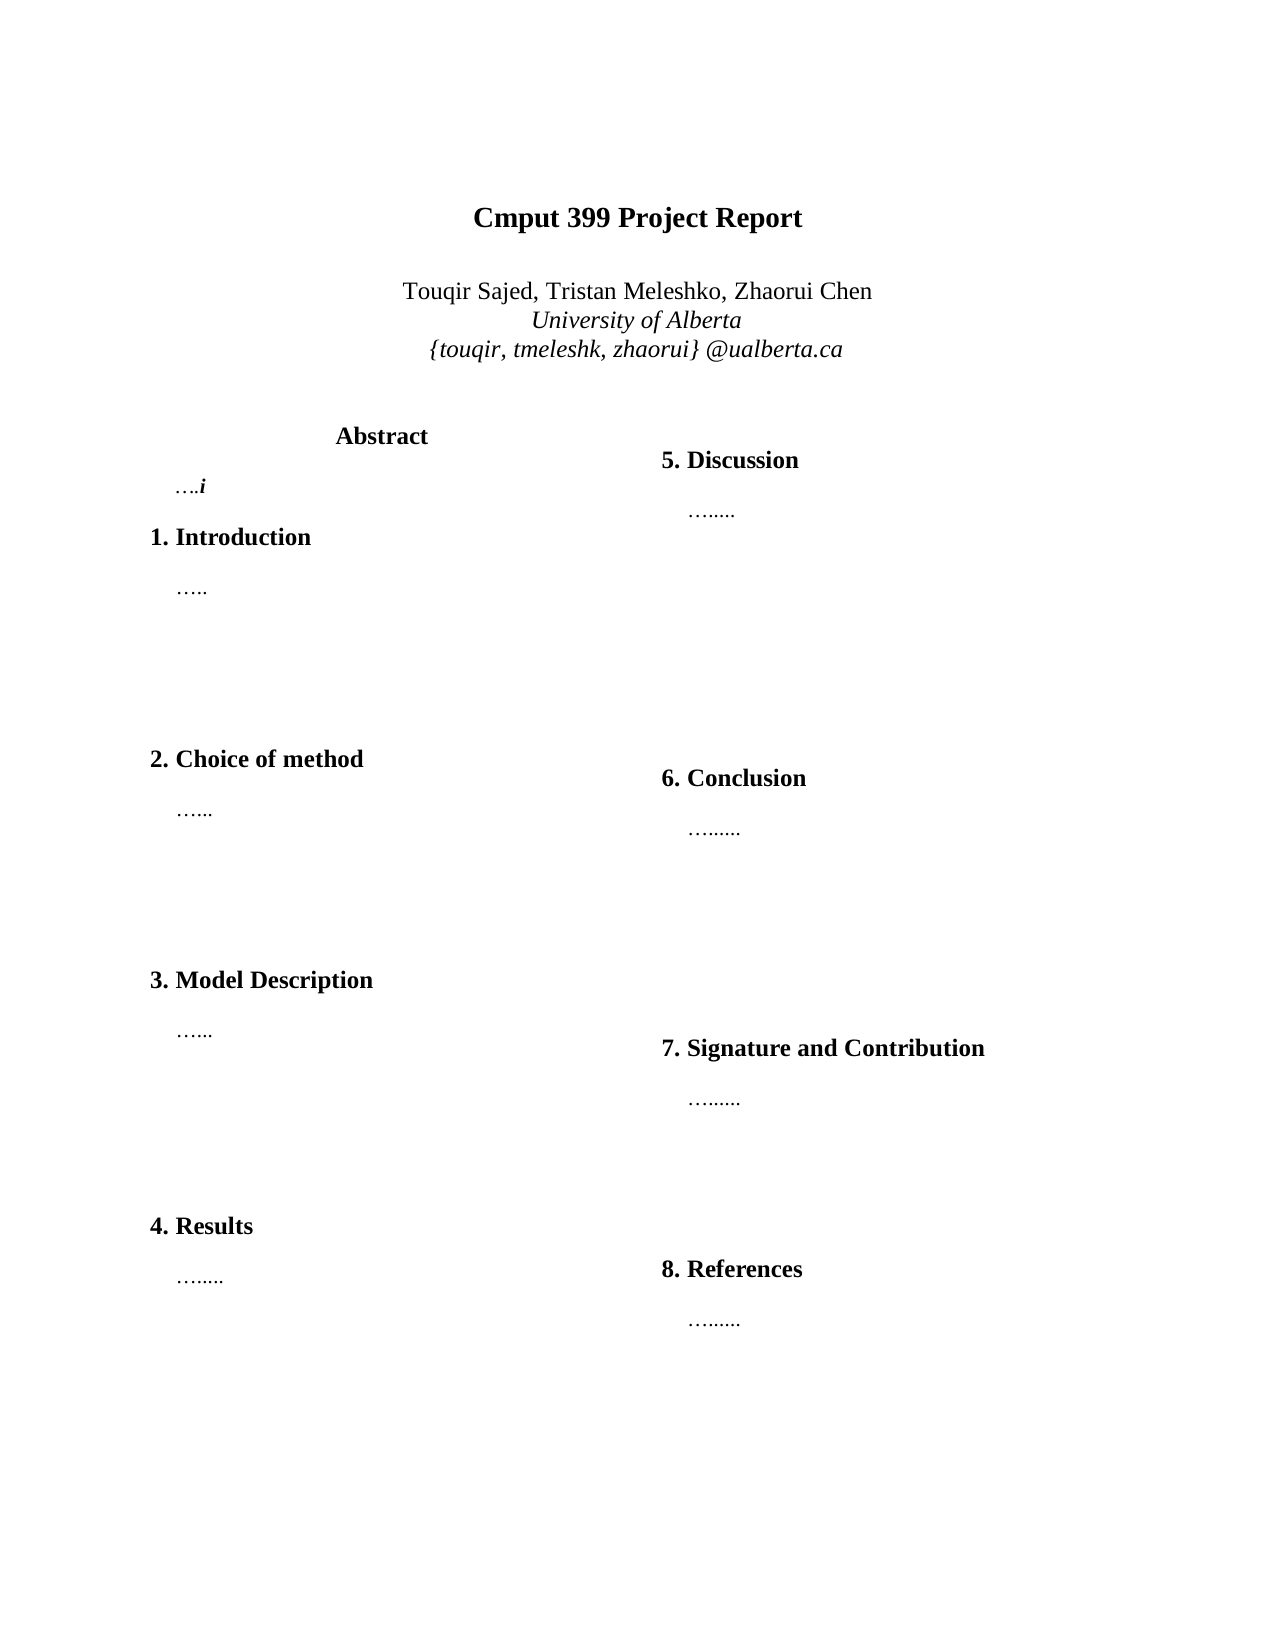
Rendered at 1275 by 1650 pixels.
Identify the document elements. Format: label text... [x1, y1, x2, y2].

text …..... [150, 1264, 613, 1288]
text …...... [661, 816, 1125, 840]
title Cmput 399 Project Report [150, 200, 1125, 233]
text …...... [661, 1086, 1125, 1109]
title Abstract [150, 421, 613, 450]
text …..... [661, 498, 1125, 522]
text Touqir Sajed, Tristan Meleshko, Zhaorui Chen [150, 276, 1125, 304]
text ….i [150, 474, 613, 498]
subtitle 1. Introduction [150, 522, 613, 551]
text University of Alberta [150, 304, 1125, 334]
subtitle 2. Choice of method [150, 744, 613, 773]
text …... [150, 797, 613, 821]
subtitle 6. Conclusion [661, 763, 1125, 792]
text ….. [150, 575, 613, 599]
text …... [150, 1018, 613, 1042]
subtitle 4. Results [150, 1211, 613, 1240]
subtitle 8. References [661, 1254, 1125, 1283]
text {touqir, tmeleshk, zhaorui} @ualberta.ca [150, 334, 1125, 363]
subtitle 5. Discussion [661, 445, 1125, 474]
text …...... [661, 1307, 1125, 1331]
subtitle 3. Model Description [150, 965, 613, 994]
subtitle 7. Signature and Contribution [661, 1032, 1125, 1061]
